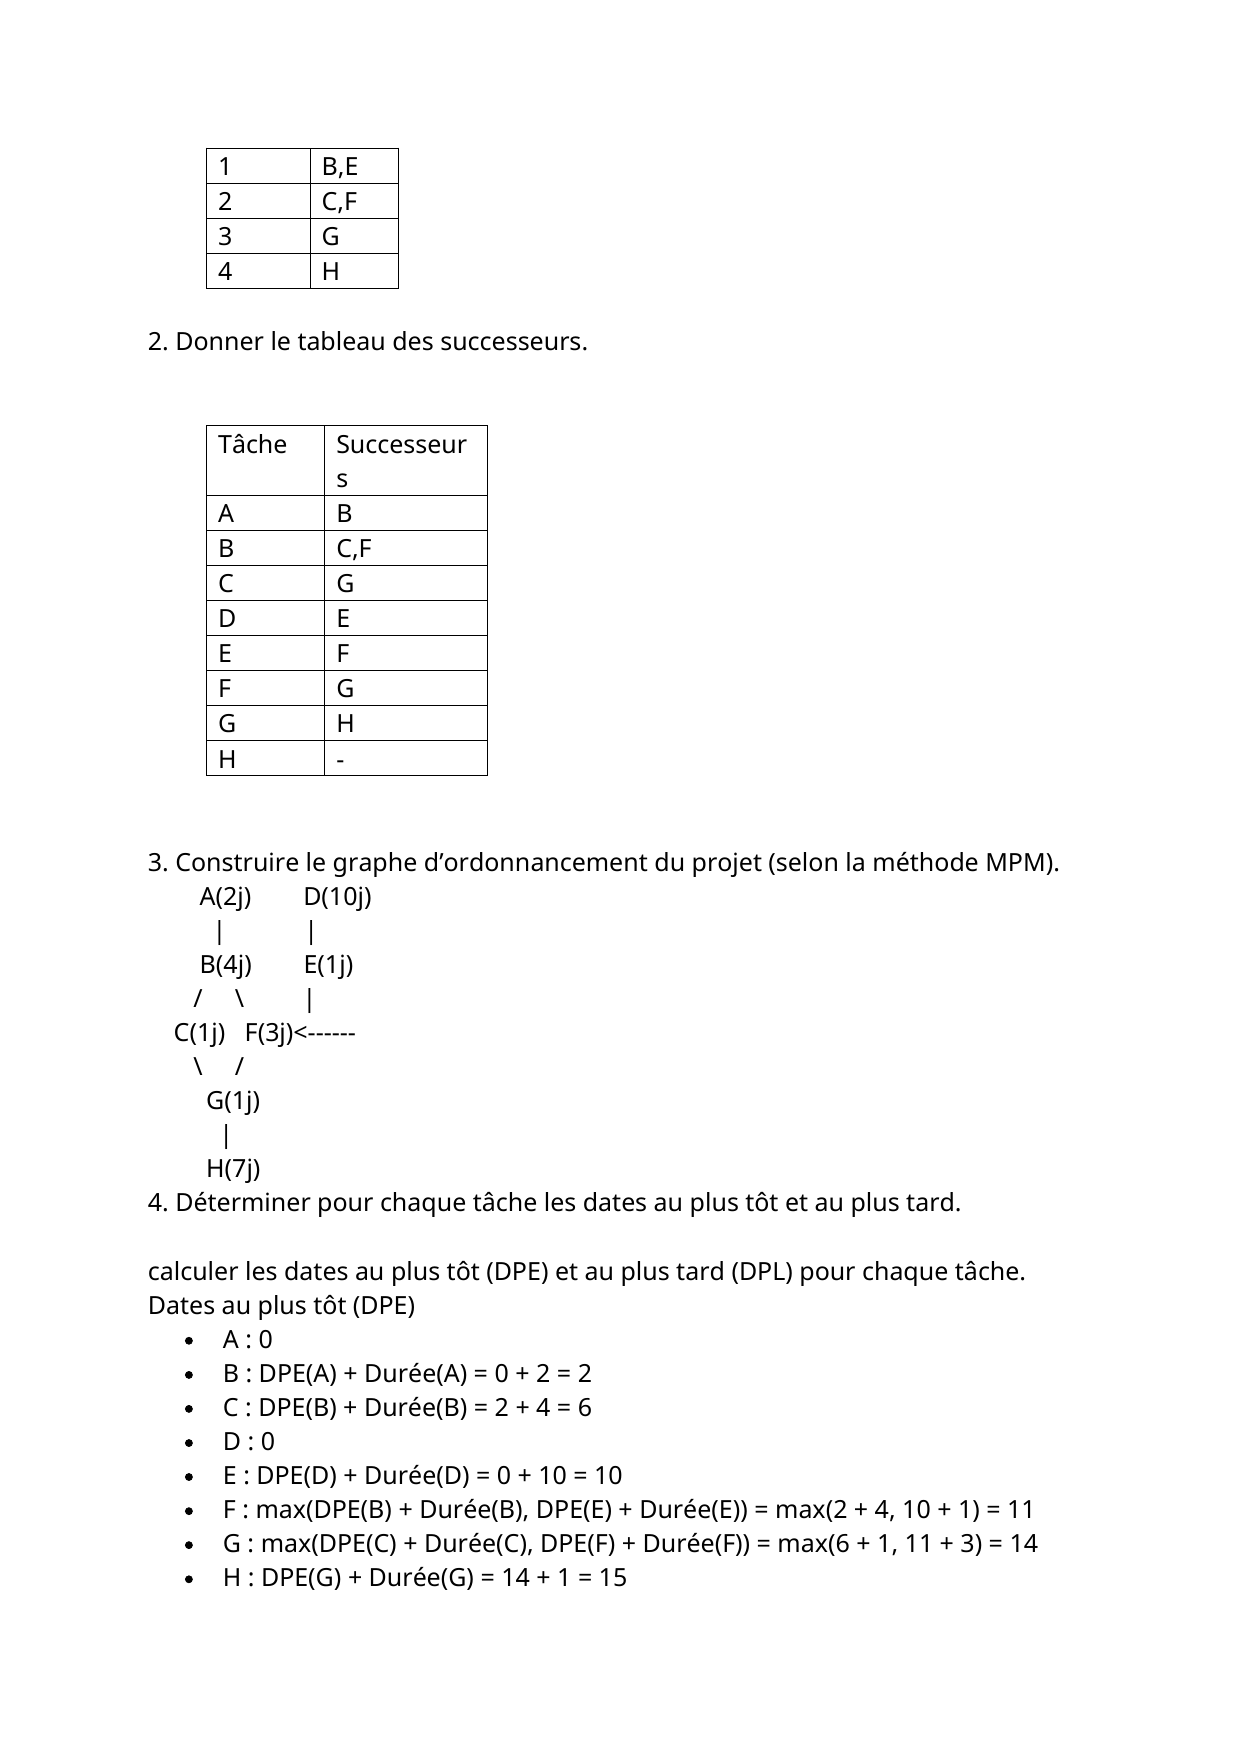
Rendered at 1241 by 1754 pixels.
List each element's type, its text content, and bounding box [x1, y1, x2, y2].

table_cell C,F [325, 531, 487, 565]
table_cell B [207, 531, 324, 565]
text B(4j) E(1j) [148, 947, 1093, 981]
table_cell H [207, 741, 324, 775]
table_header Successeurs [325, 426, 487, 494]
table_cell 1 [207, 149, 310, 183]
list C : DPE(B) + Durée(B) = 2 + 4 = 6 [185, 1389, 1093, 1423]
list H : DPE(G) + Durée(G) = 14 + 1 = 15 [185, 1560, 1093, 1594]
text | [148, 1117, 1093, 1151]
text | | [148, 913, 1093, 947]
text Dates au plus tôt (DPE) [148, 1287, 1093, 1321]
table_cell - [325, 741, 487, 775]
text \ / [148, 1049, 1093, 1083]
table_cell G [311, 219, 398, 253]
text H(7j) [148, 1151, 1093, 1185]
list A : 0 [185, 1321, 1093, 1355]
table_cell G [325, 566, 487, 600]
table_cell D [207, 601, 324, 635]
table_cell C,F [311, 184, 398, 218]
table_cell H [325, 706, 487, 740]
list D : 0 [185, 1423, 1093, 1458]
table_cell B,E [311, 149, 398, 183]
table_cell G [325, 671, 487, 705]
text / \ | [148, 981, 1093, 1015]
text 3. Construire le graphe d’ordonnancement du projet (selon la méthode MPM). [148, 844, 1093, 878]
table_cell 4 [207, 254, 310, 288]
text C(1j) F(3j)<------ [148, 1015, 1093, 1049]
table_cell B [325, 496, 487, 529]
table_header Tâche [207, 426, 324, 494]
table_cell F [325, 636, 487, 670]
text calculer les dates au plus tôt (DPE) et au plus tard (DPL) pour chaque tâche. [148, 1253, 1093, 1287]
text G(1j) [148, 1083, 1093, 1117]
table_cell 2 [207, 184, 310, 218]
text 4. Déterminer pour chaque tâche les dates au plus tôt et au plus tard. [148, 1185, 1093, 1219]
list G : max(DPE(C) + Durée(C), DPE(F) + Durée(F)) = max(6 + 1, 11 + 3) = 14 [185, 1526, 1093, 1560]
table_cell H [311, 254, 398, 288]
table_cell F [207, 671, 324, 705]
text 2. Donner le tableau des successeurs. [148, 323, 1093, 357]
table_cell E [325, 601, 487, 635]
table_cell G [207, 706, 324, 740]
table_cell A [207, 496, 324, 529]
table_cell 3 [207, 219, 310, 253]
table_cell E [207, 636, 324, 670]
list F : max(DPE(B) + Durée(B), DPE(E) + Durée(E)) = max(2 + 4, 10 + 1) = 11 [185, 1492, 1093, 1526]
table_cell C [207, 566, 324, 600]
list B : DPE(A) + Durée(A) = 0 + 2 = 2 [185, 1355, 1093, 1389]
list E : DPE(D) + Durée(D) = 0 + 10 = 10 [185, 1458, 1093, 1492]
text A(2j) D(10j) [148, 878, 1093, 913]
